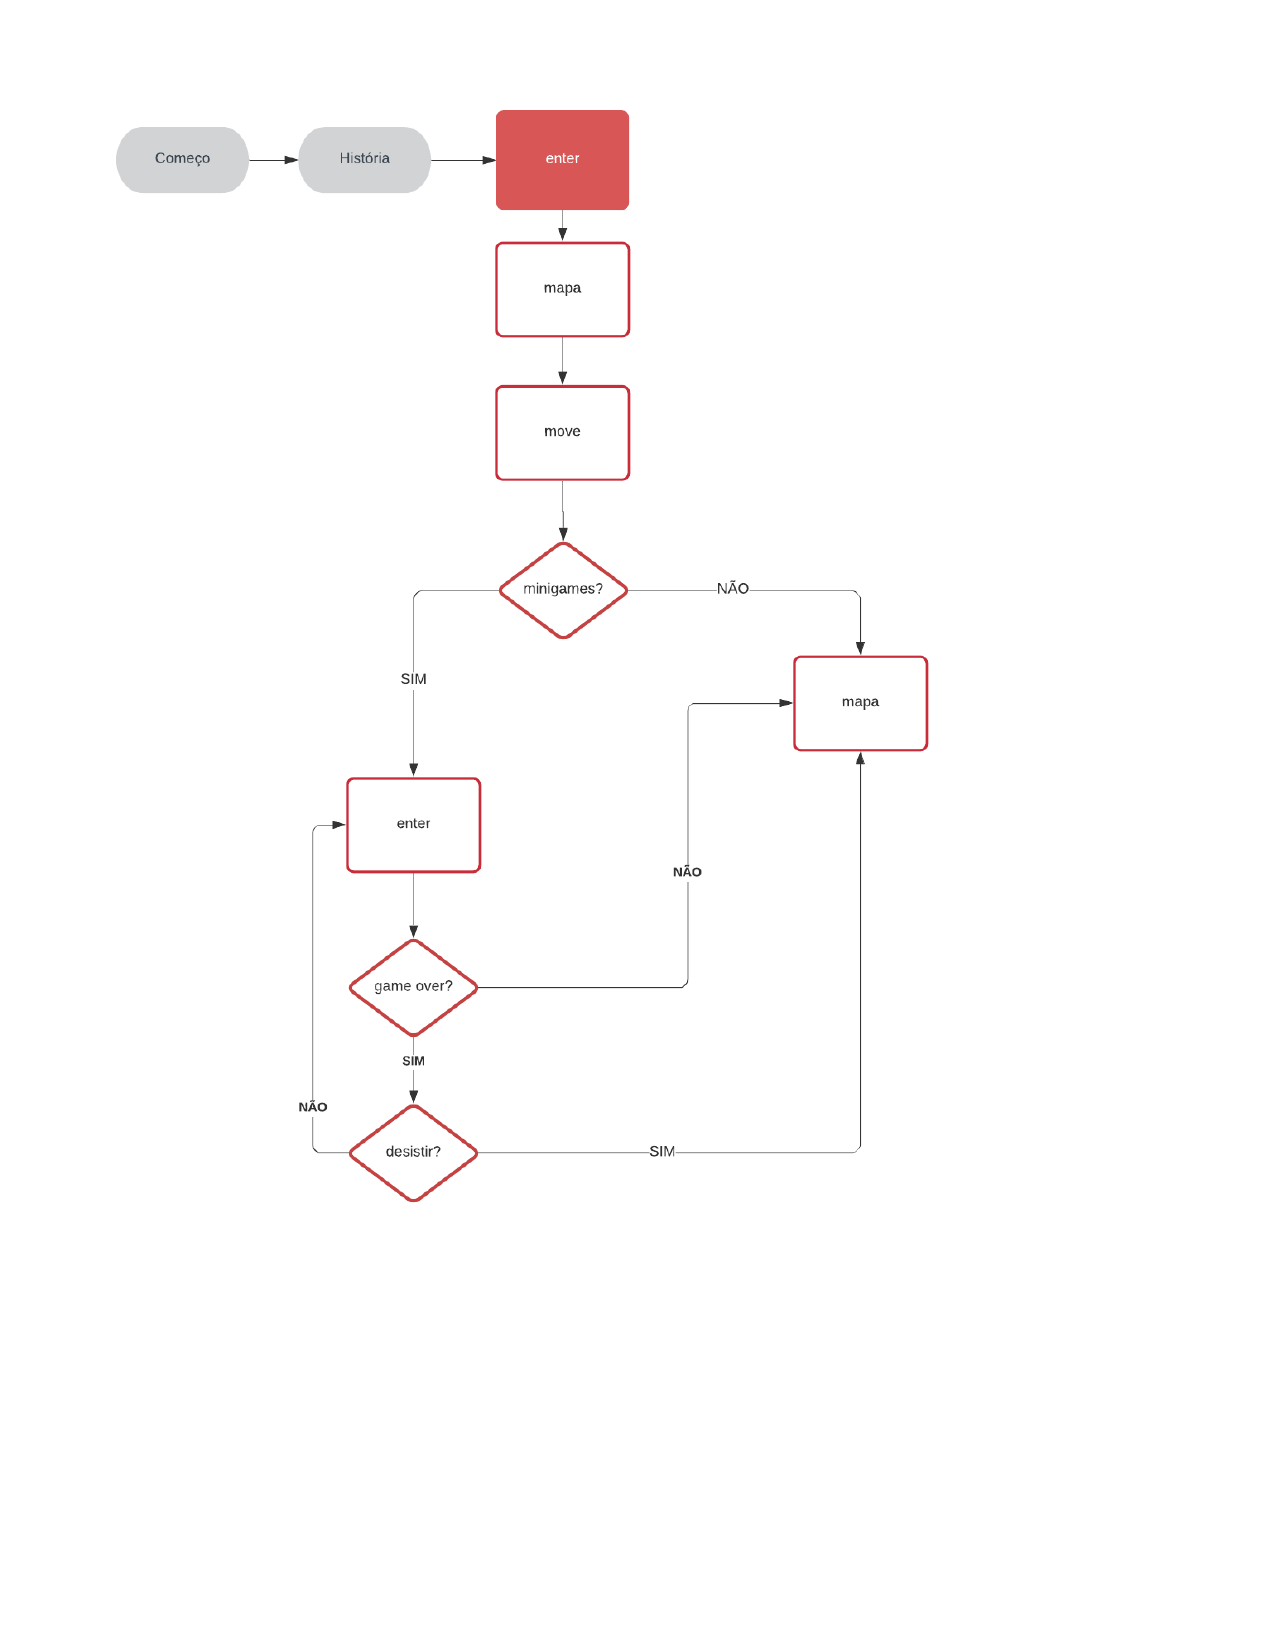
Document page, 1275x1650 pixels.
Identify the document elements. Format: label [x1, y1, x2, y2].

picture [75, 75, 1008, 1243]
